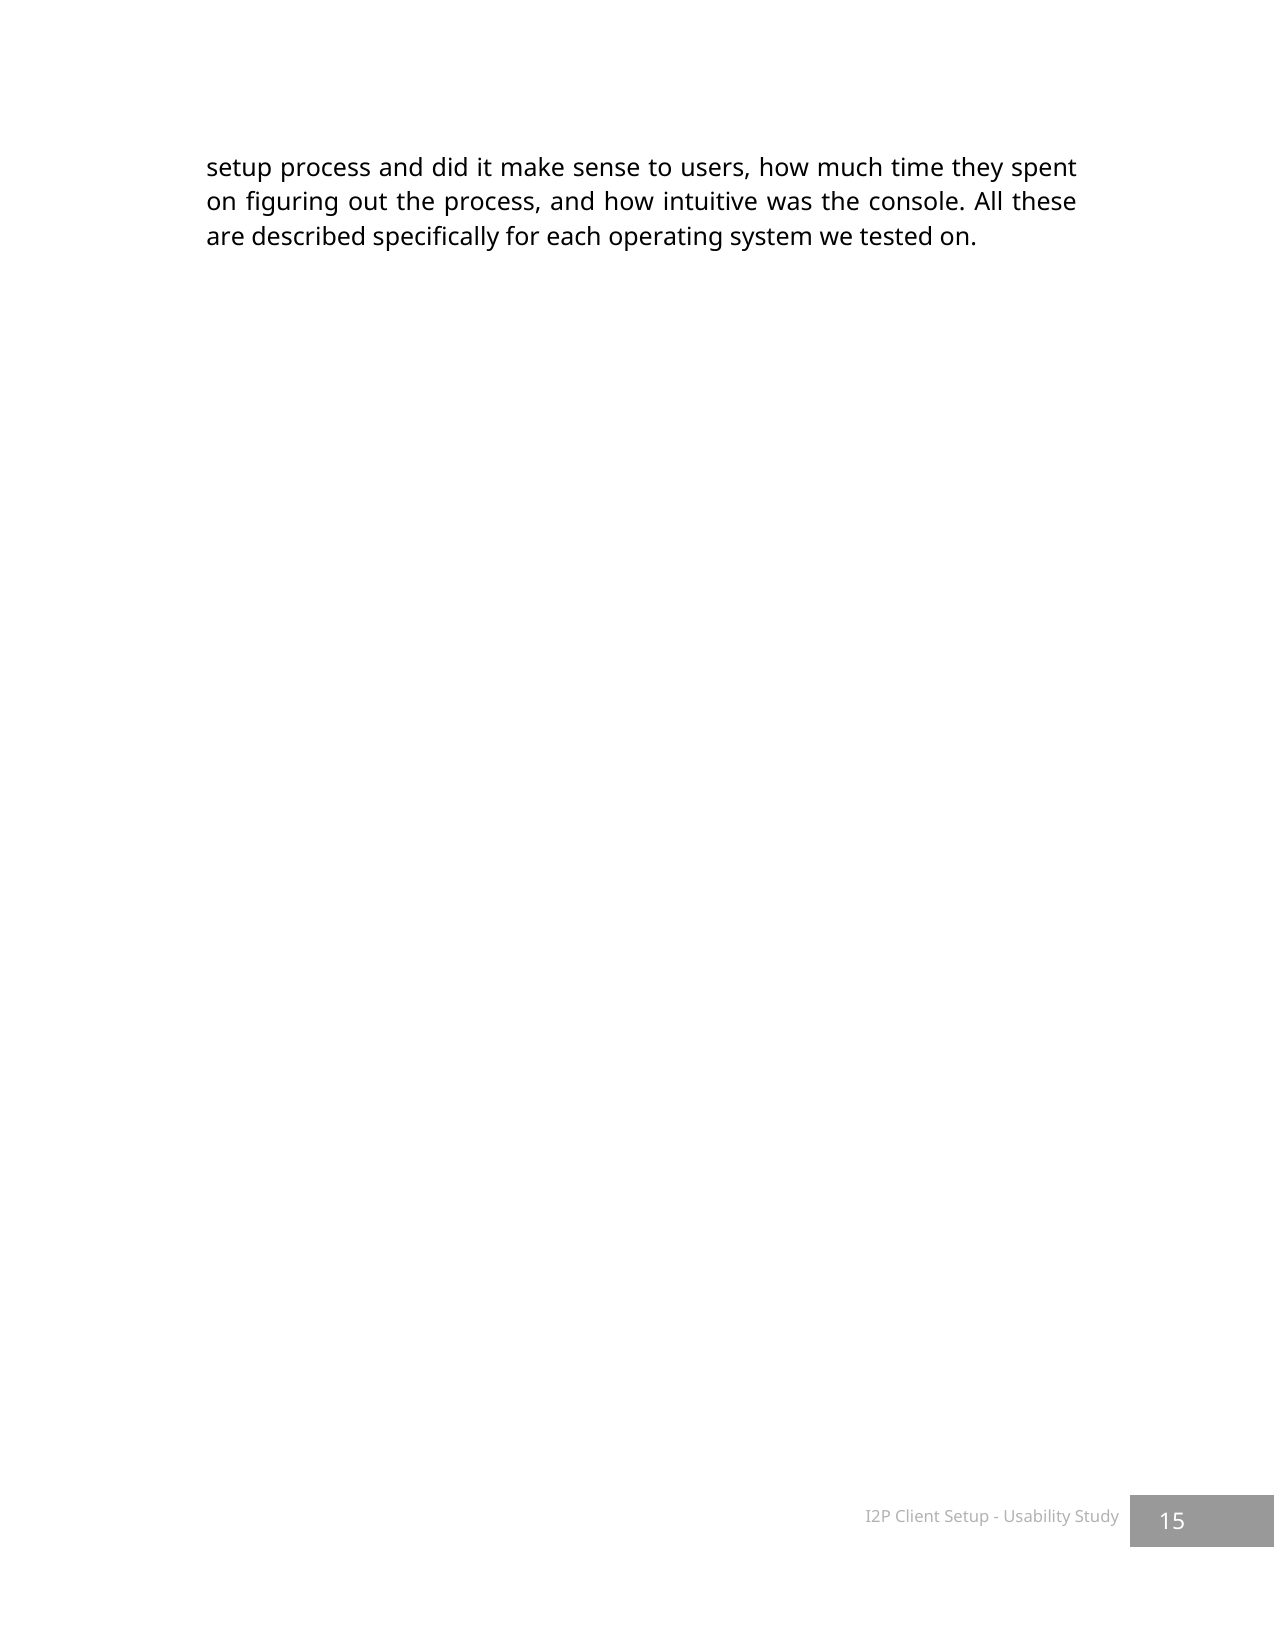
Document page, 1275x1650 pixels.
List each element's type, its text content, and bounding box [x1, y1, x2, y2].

text setup process and did it make sense to users, how much time they spent on figuring out the process, and how intuitive was the console. All these are described specifically for each operating system we tested on. [206, 150, 1078, 252]
